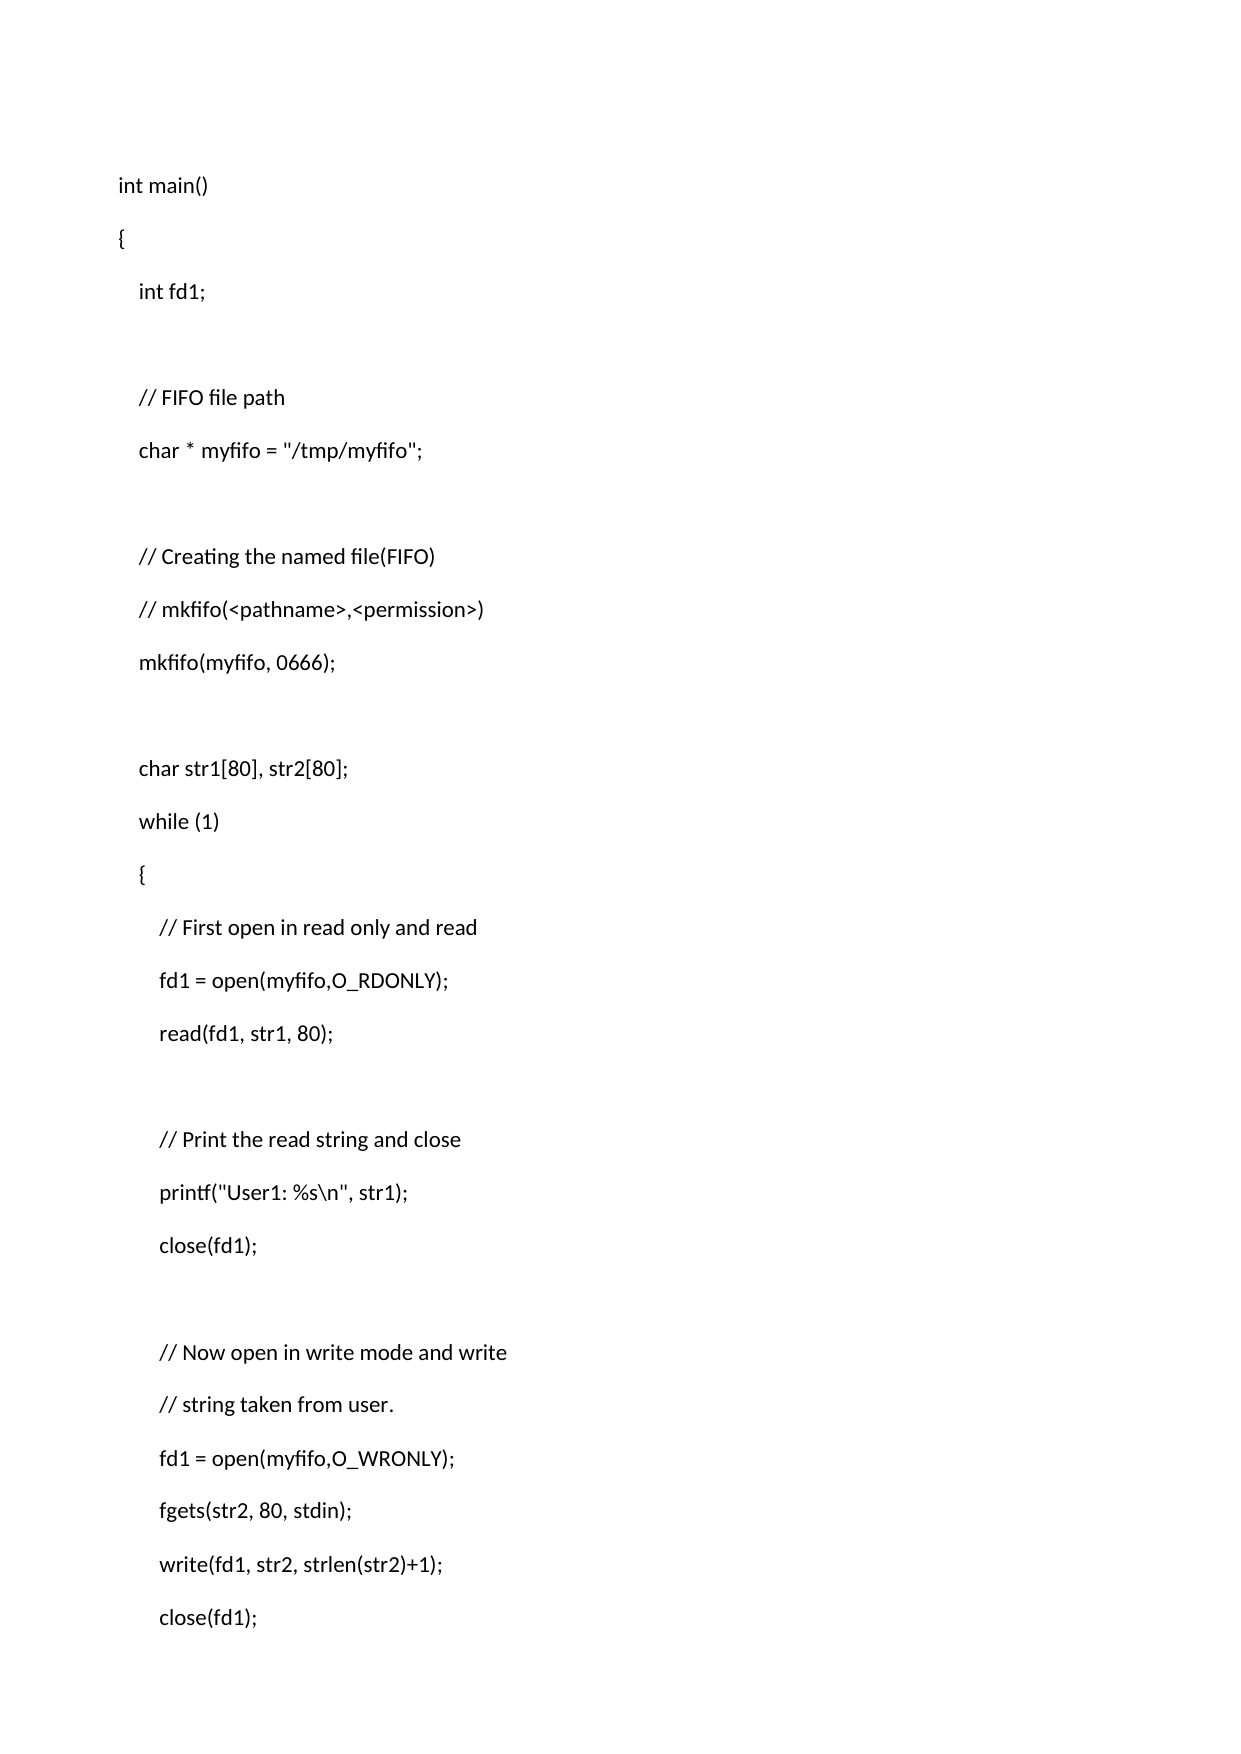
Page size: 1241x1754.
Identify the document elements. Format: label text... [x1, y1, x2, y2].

text // First open in read only and read [118, 913, 1122, 941]
text fd1 = open(myfifo,O_RDONLY); [118, 966, 1122, 994]
text int fd1; [118, 277, 1122, 305]
text // Now open in write mode and write [118, 1338, 1122, 1366]
text write(fd1, str2, strlen(str2)+1); [118, 1550, 1122, 1578]
text // string taken from user. [118, 1391, 1122, 1419]
text char * myfifo = "/tmp/myfifo"; [118, 436, 1122, 464]
text // mkfifo(<pathname>,<permission>) [118, 595, 1122, 623]
text mkfifo(myfifo, 0666); [118, 648, 1122, 676]
text { [118, 224, 1122, 252]
text while (1) [118, 807, 1122, 835]
text printf("User1: %s\n", str1); [118, 1178, 1122, 1207]
text close(fd1); [118, 1603, 1122, 1631]
text read(fd1, str1, 80); [118, 1019, 1122, 1047]
text char str1[80], str2[80]; [118, 754, 1122, 782]
text // Print the read string and close [118, 1126, 1122, 1153]
text fd1 = open(myfifo,O_WRONLY); [118, 1444, 1122, 1472]
text close(fd1); [118, 1232, 1122, 1259]
text // FIFO file path [118, 383, 1122, 411]
text fgets(str2, 80, stdin); [118, 1497, 1122, 1525]
text int main() [118, 171, 1122, 199]
text // Creating the named file(FIFO) [118, 542, 1122, 570]
text { [118, 860, 1122, 888]
